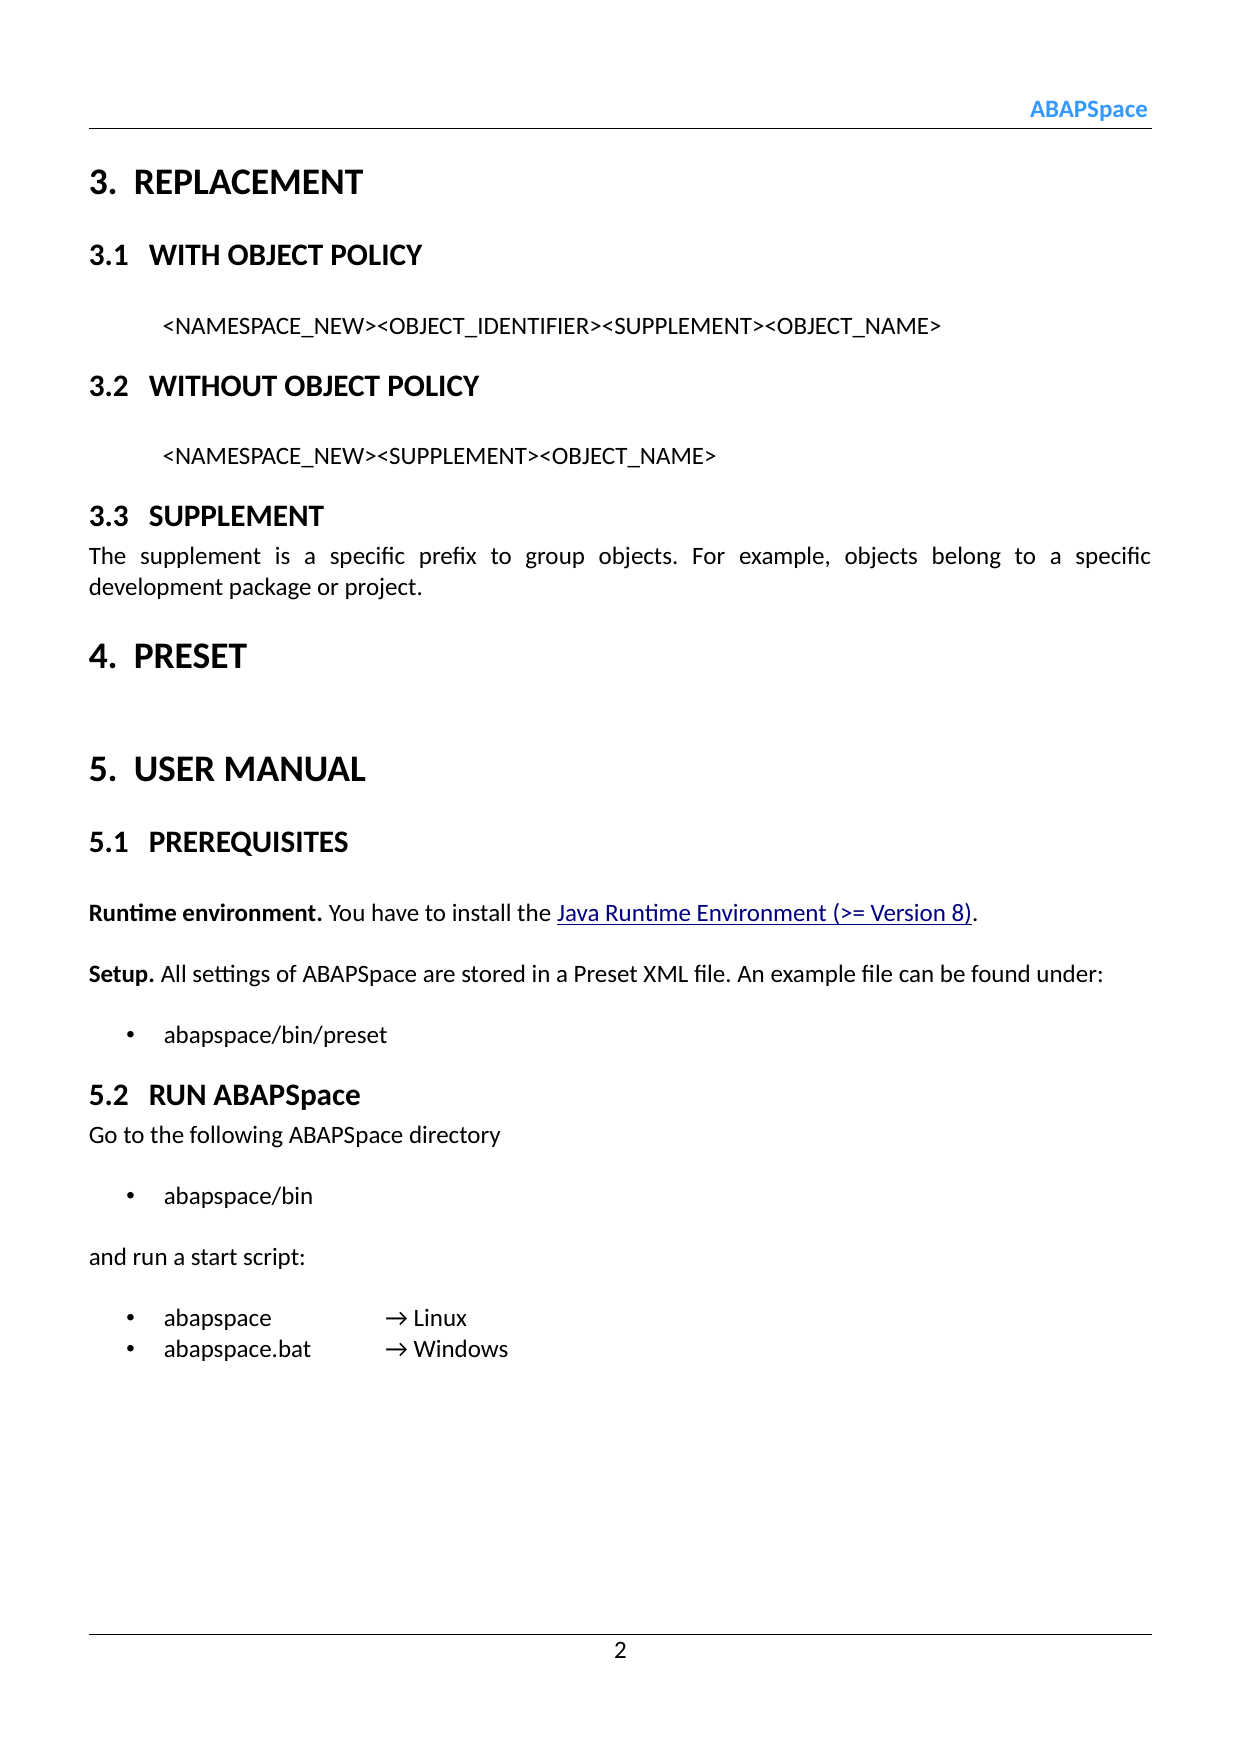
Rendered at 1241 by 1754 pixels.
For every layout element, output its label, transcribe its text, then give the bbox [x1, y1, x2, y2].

text The supplement is a specific prefix to group objects. For example, objects belong to a specific development package or project. [88, 540, 1152, 601]
text Setup. All settings of ABAPSpace are stored in a Preset XML file. An example file can be found under: [88, 958, 1152, 989]
list abapspace.bat → Windows [126, 1333, 1152, 1364]
subtitle REPLACEMENT [88, 158, 1152, 204]
subtitle WITH OBJECT POLICY [88, 235, 1152, 273]
text Go to the following ABAPSpace directory [88, 1119, 1152, 1150]
text Runtime environment. You have to install the Java Runtime Environment (>= Version 8). [88, 897, 1152, 928]
text <NAMESPACE_NEW><SUPPLEMENT><OBJECT_NAME> [162, 441, 1152, 471]
text and run a start script: [88, 1242, 1152, 1272]
subtitle SUPPLEMENT [88, 496, 1152, 534]
list abapspace/bin [126, 1181, 1152, 1211]
subtitle USER MANUAL [88, 745, 1152, 791]
subtitle WITHOUT OBJECT POLICY [88, 366, 1152, 404]
list abapspace → Linux [126, 1303, 1152, 1333]
subtitle RUN ABAPSpace [88, 1075, 1152, 1113]
subtitle PREREQUISITES [88, 823, 1152, 861]
subtitle PRESET [88, 632, 1152, 678]
list abapspace/bin/preset [126, 1019, 1152, 1050]
text <NAMESPACE_NEW><OBJECT_IDENTIFIER><SUPPLEMENT><OBJECT_NAME> [162, 310, 1152, 341]
